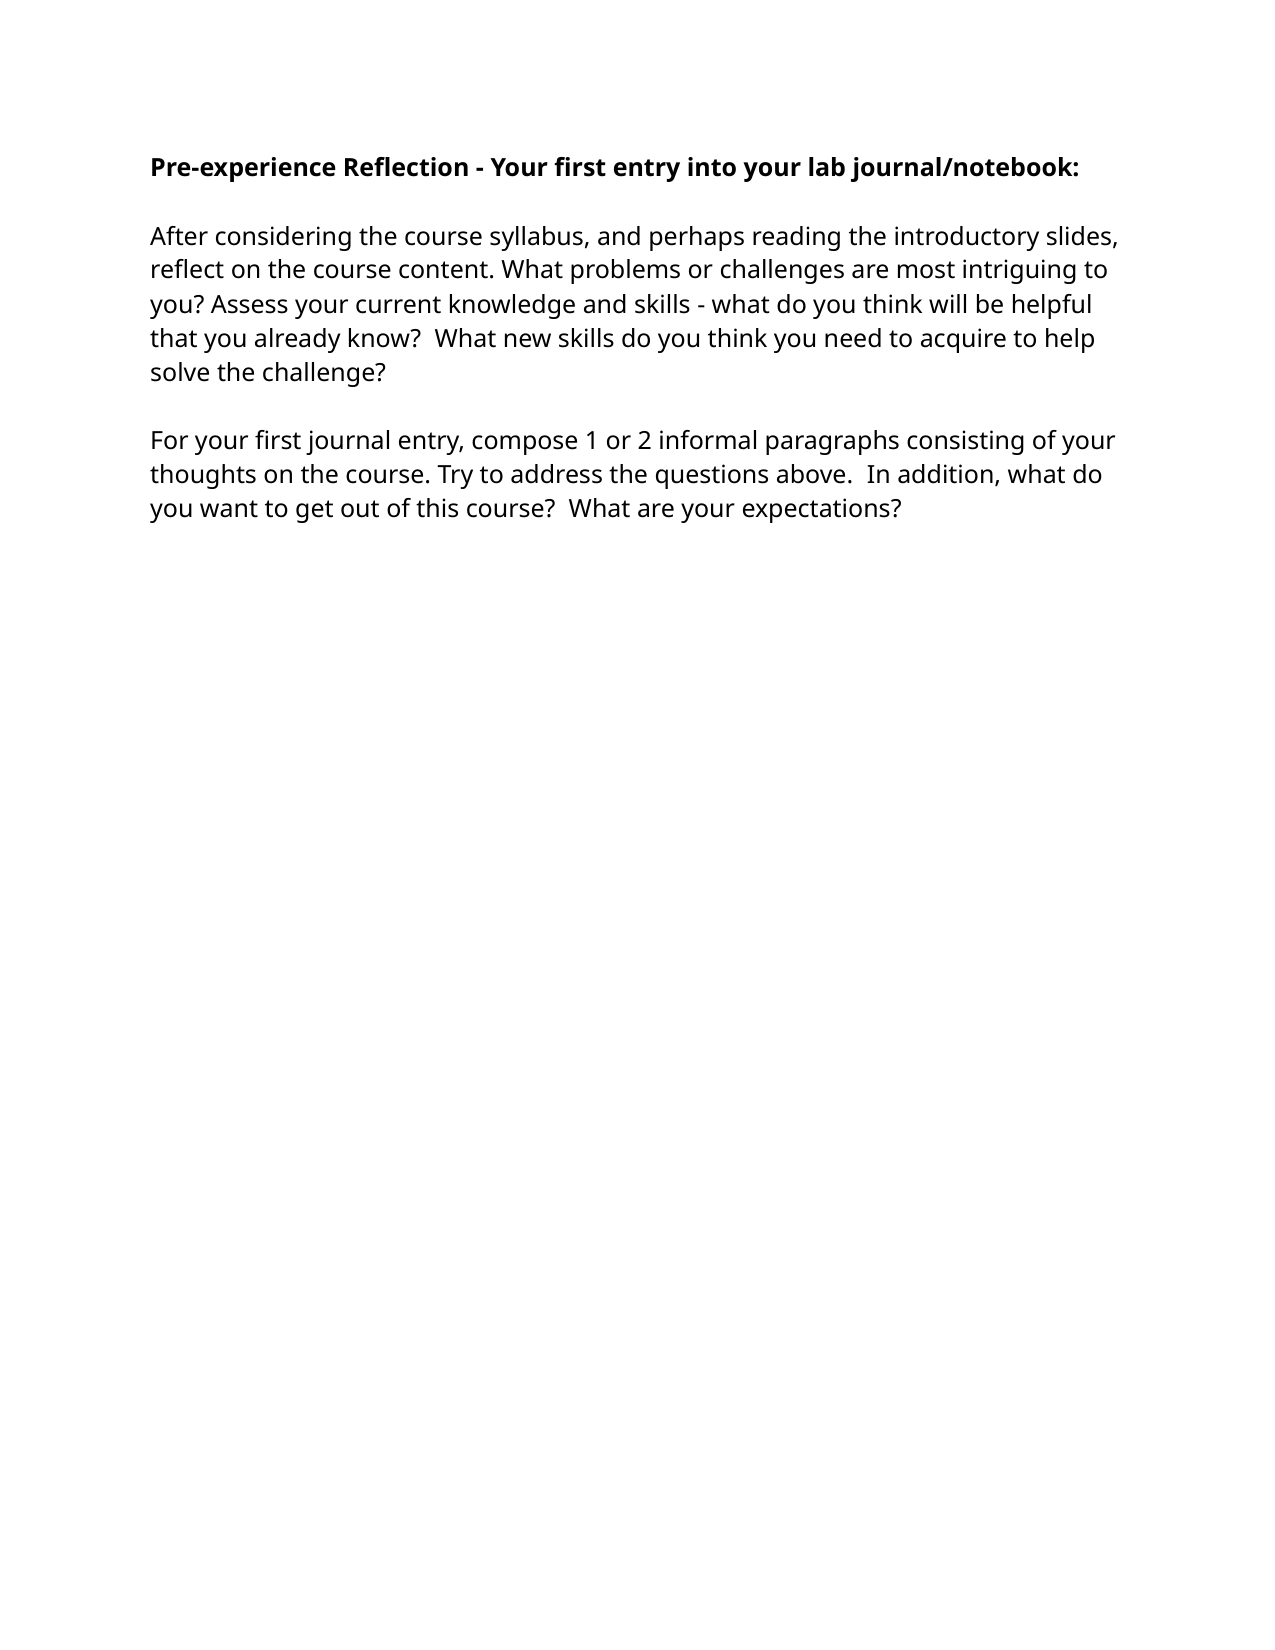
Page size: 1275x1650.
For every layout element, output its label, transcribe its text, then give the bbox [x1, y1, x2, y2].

text For your first journal entry, compose 1 or 2 informal paragraphs consisting of your thoughts on the course. Try to address the questions above. In addition, what do you want to get out of this course? What are your expectations? [150, 422, 1125, 525]
text After considering the course syllabus, and perhaps reading the introductory slides, reflect on the course content. What problems or challenges are most intriguing to you? Assess your current knowledge and skills - what do you think will be helpful that you already know? What new skills do you think you need to acquire to help solve the challenge? [150, 218, 1125, 388]
text Pre-experience Reflection - Your first entry into your lab journal/notebook: [150, 150, 1125, 184]
